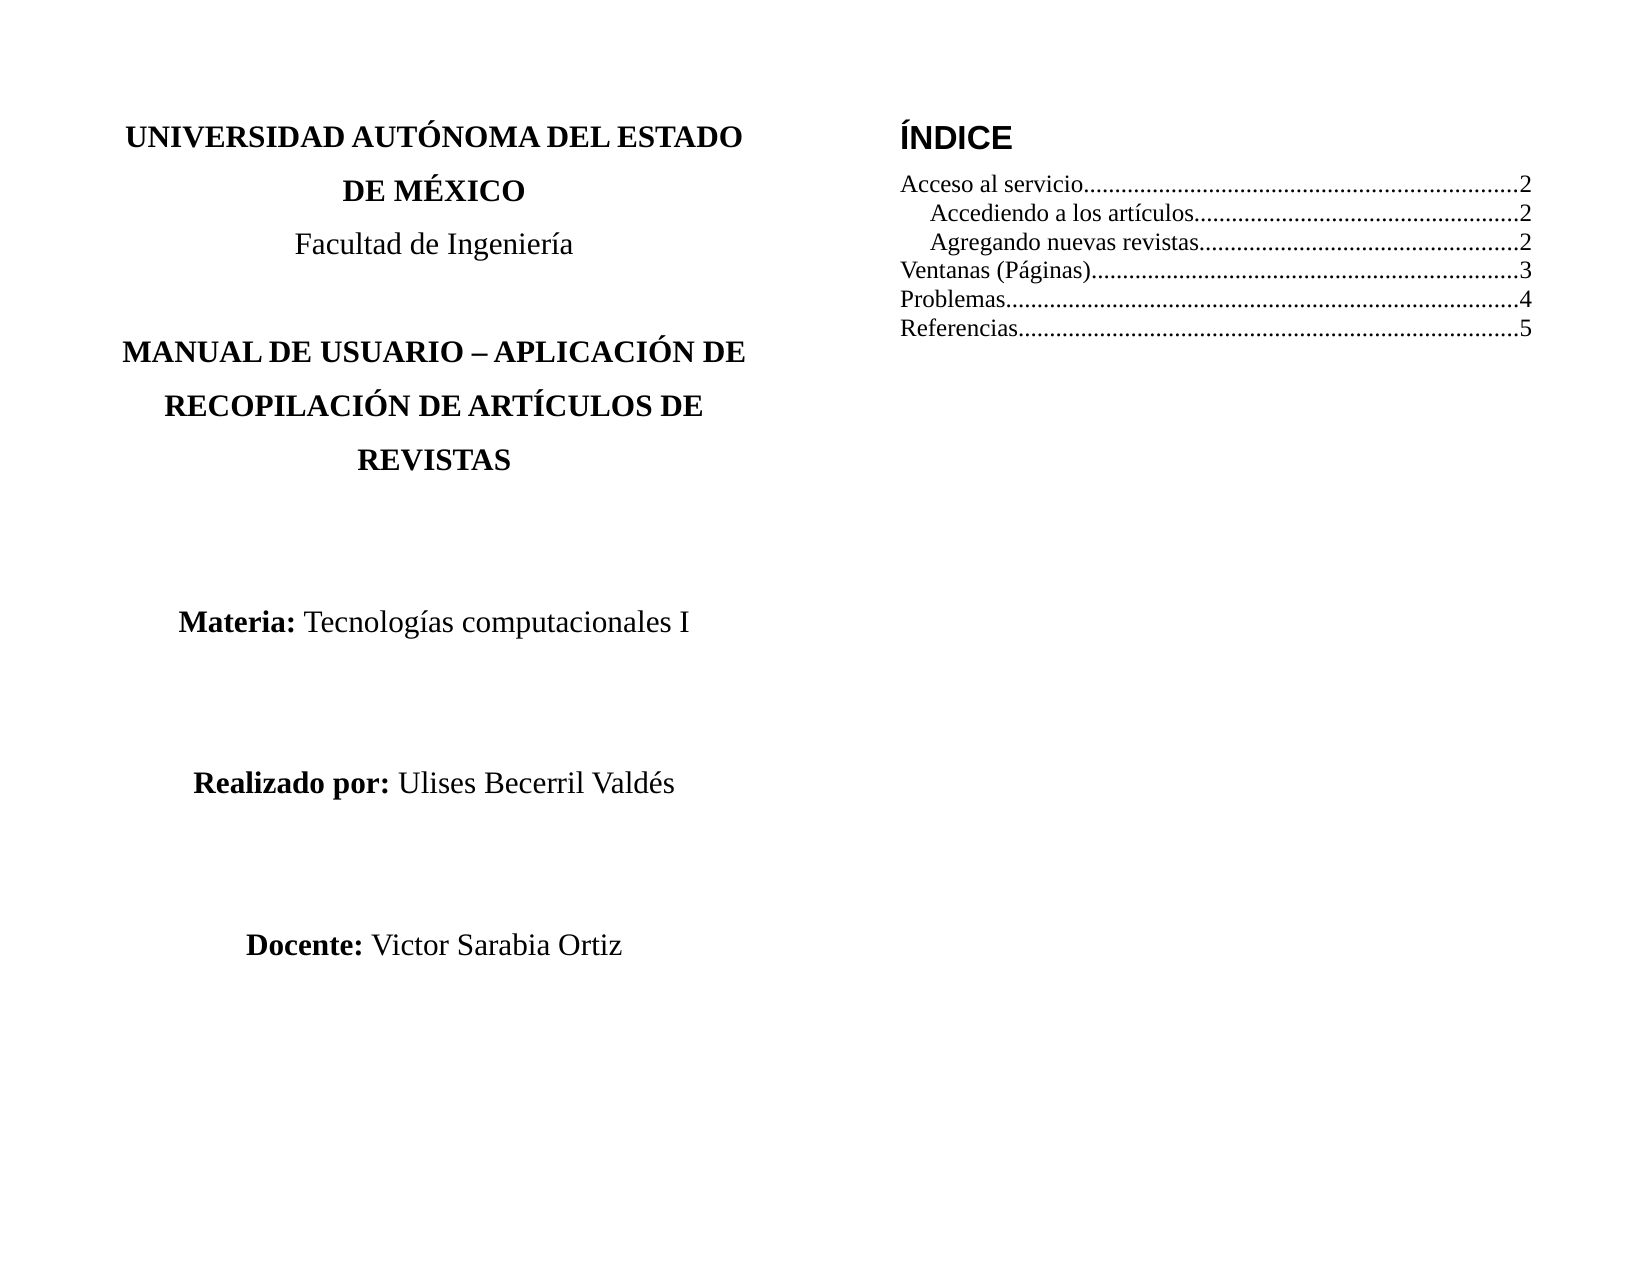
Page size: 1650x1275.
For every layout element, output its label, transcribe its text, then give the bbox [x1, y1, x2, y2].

text Agregando nuevas revistas 2 [929, 227, 1532, 255]
text Acceso al servicio 2 [900, 169, 1532, 198]
text Facultad de Ingeniería [118, 226, 750, 262]
text Realizado por: Ulises Becerril Valdés [118, 764, 750, 800]
text Accediendo a los artículos 2 [929, 198, 1532, 227]
text Referencias 5 [900, 313, 1532, 342]
text UNIVERSIDAD AUTÓNOMA DEL ESTADO DE MÉXICO [118, 118, 750, 208]
text Ventanas (Páginas) 3 [900, 255, 1532, 284]
text Materia: Tecnologías computacionales I [118, 603, 750, 639]
text Docente: Victor Sarabia Ortiz [118, 926, 750, 962]
text MANUAL DE USUARIO – APLICACIÓN DE RECOPILACIÓN DE ARTÍCULOS DE REVISTAS [118, 333, 750, 477]
text Problemas 4 [900, 284, 1532, 313]
subtitle ÍNDICE [900, 118, 1532, 157]
